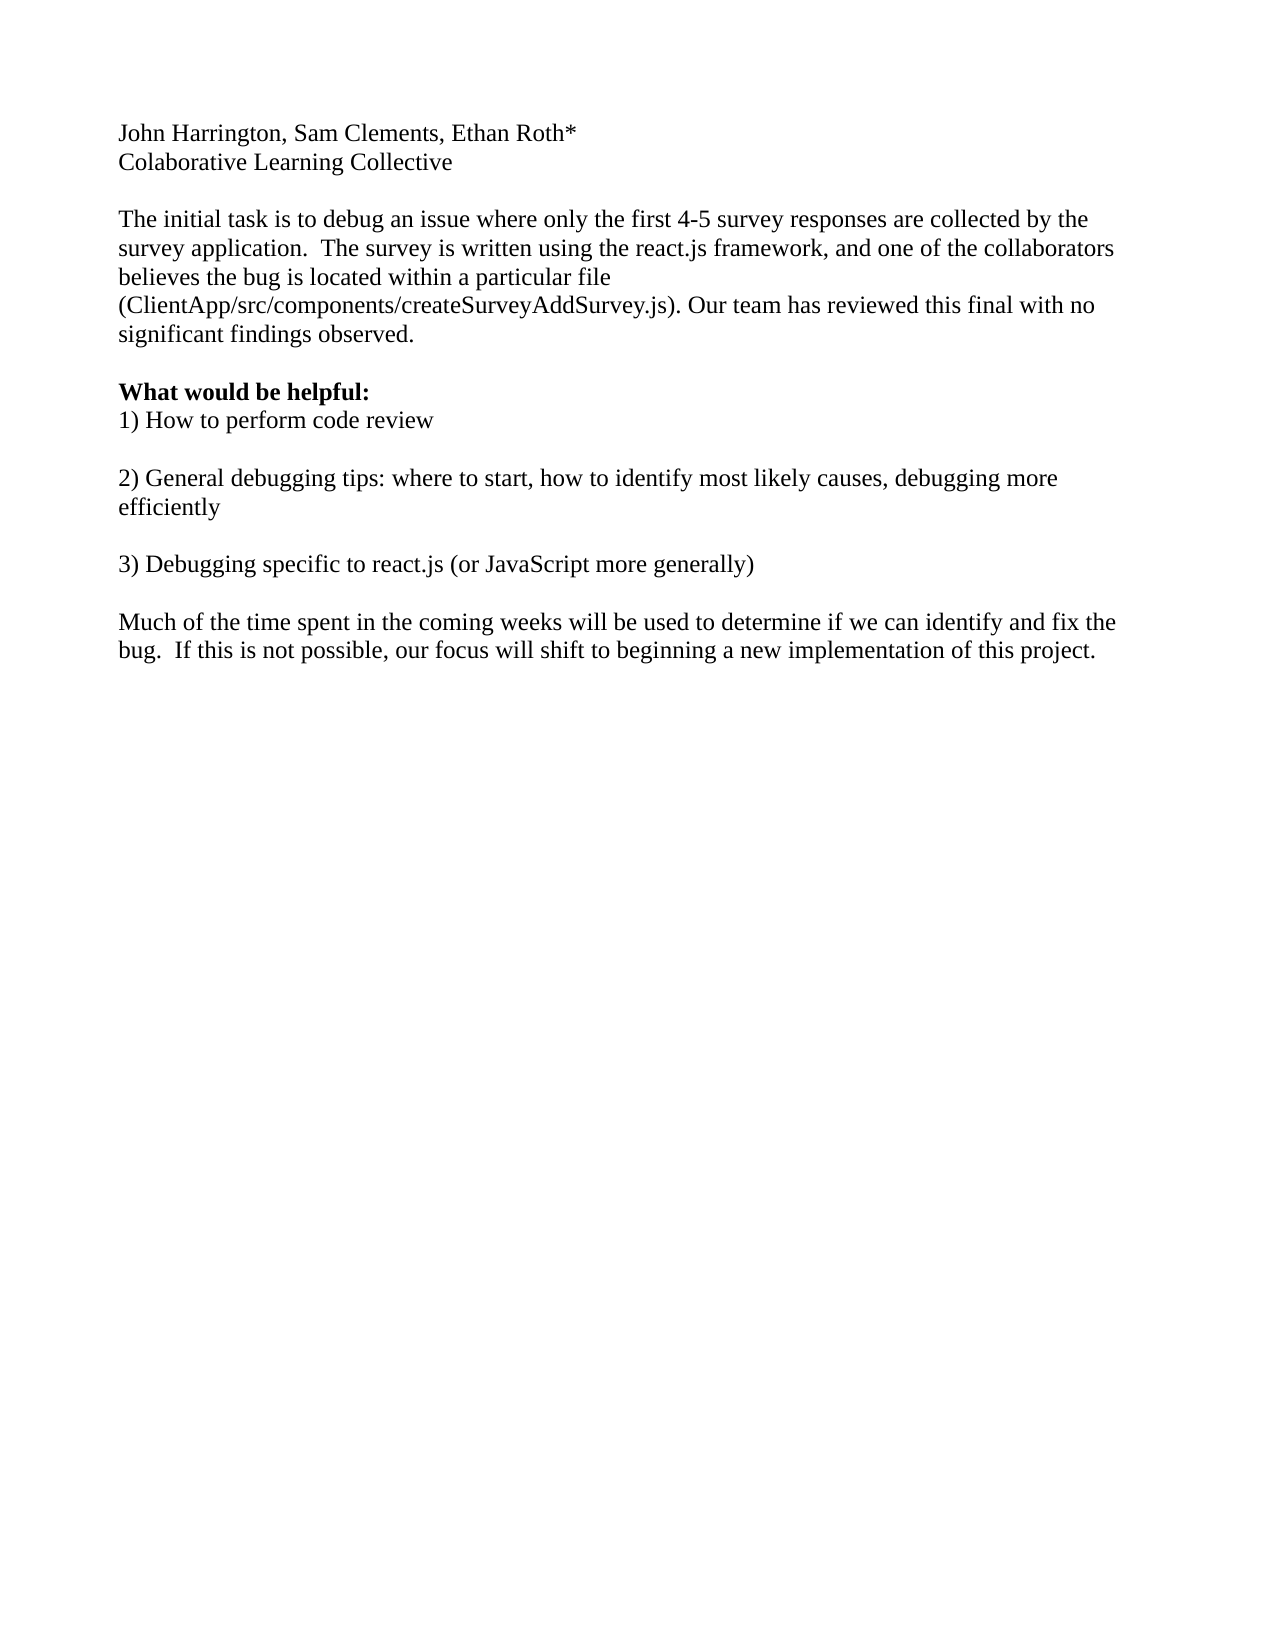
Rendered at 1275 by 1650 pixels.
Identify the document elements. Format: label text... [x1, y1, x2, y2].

text Much of the time spent in the coming weeks will be used to determine if we can identify and fix the bug. If this is not possible, our focus will shift to beginning a new implementation of this project. [118, 607, 1157, 664]
text The initial task is to debug an issue where only the first 4-5 survey responses are collected by the survey application. The survey is written using the react.js framework, and one of the collaborators believes the bug is located within a particular file (ClientApp/src/components/createSurveyAddSurvey.js). Our team has reviewed this final with no significant findings observed. [118, 204, 1157, 348]
text Colaborative Learning Collective [118, 147, 1157, 176]
text What would be helpful: [118, 377, 1157, 406]
text 3) Debugging specific to react.js (or JavaScript more generally) [118, 549, 1157, 578]
text John Harrington, Sam Clements, Ethan Roth* [118, 118, 1157, 147]
text 2) General debugging tips: where to start, how to identify most likely causes, debugging more efficiently [118, 463, 1157, 521]
text 1) How to perform code review [118, 406, 1157, 434]
